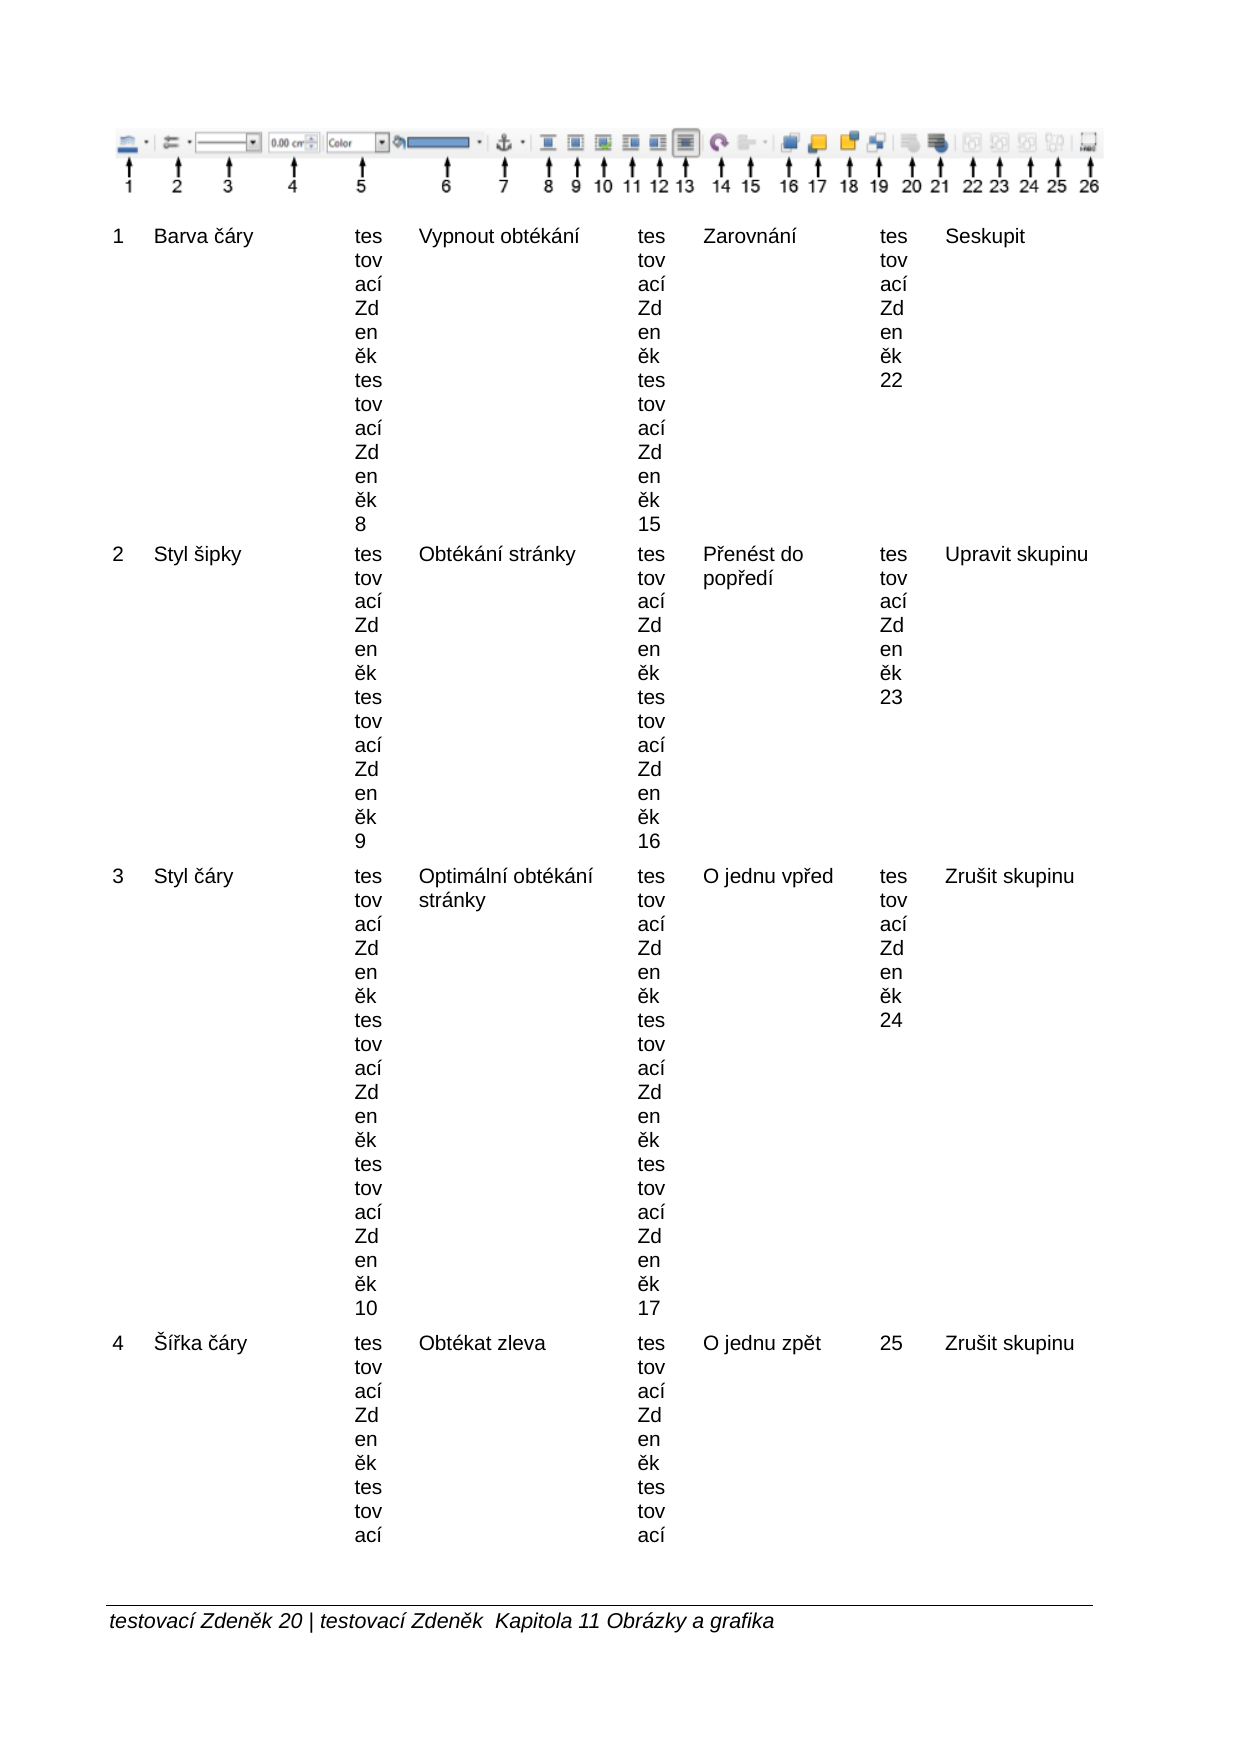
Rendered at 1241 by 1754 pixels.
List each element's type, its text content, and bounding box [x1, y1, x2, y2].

table_cell 2 [106, 536, 136, 859]
table_cell testovací Zdeněk testovací Zdeněk 9 [337, 536, 401, 859]
table_cell Zrušit skupinu [928, 859, 1111, 1325]
table_cell testovací Zdeněk testovací Zdeněk 16 [620, 536, 685, 859]
table_cell Šířka čáry [136, 1325, 337, 1552]
table_cell Zrušit skupinu [928, 1325, 1111, 1552]
table_cell testovací Zdeněk 22 [862, 218, 927, 536]
table_cell testovací Zdeněk testovací [620, 1325, 685, 1552]
table_cell testovací Zdeněk 24 [862, 859, 927, 1325]
table_cell Obtékání stránky [401, 536, 620, 859]
picture [112, 123, 1105, 199]
table_cell Přenést do popředí [685, 536, 862, 859]
table_cell testovací Zdeněk 23 [862, 536, 927, 859]
table_cell testovací Zdeněk testovací Zdeněk testovací Zdeněk 10 [337, 859, 401, 1325]
table_cell O jednu zpět [685, 1325, 862, 1552]
table_cell Vypnout obtékání [401, 218, 620, 536]
table_cell 4 [106, 1325, 136, 1552]
table_cell O jednu vpřed [685, 859, 862, 1325]
table_cell 3 [106, 859, 136, 1325]
table_cell Styl šipky [136, 536, 337, 859]
table_cell Zarovnání [685, 218, 862, 536]
table_cell 25 [862, 1325, 927, 1552]
table_header [106, 118, 1111, 218]
table_cell testovací Zdeněk testovací [337, 1325, 401, 1552]
table_cell Styl čáry [136, 859, 337, 1325]
table_cell Obtékat zleva [401, 1325, 620, 1552]
table_cell testovací Zdeněk testovací Zdeněk testovací Zdeněk 17 [620, 859, 685, 1325]
table_cell Seskupit [928, 218, 1111, 536]
table_cell Optimální obtékání stránky [401, 859, 620, 1325]
table_cell testovací Zdeněk testovací Zdeněk 8 [337, 218, 401, 536]
table_cell 1 [106, 218, 136, 536]
table_cell Upravit skupinu [928, 536, 1111, 859]
table_cell testovací Zdeněk testovací Zdeněk 15 [620, 218, 685, 536]
table_cell Barva čáry [136, 218, 337, 536]
